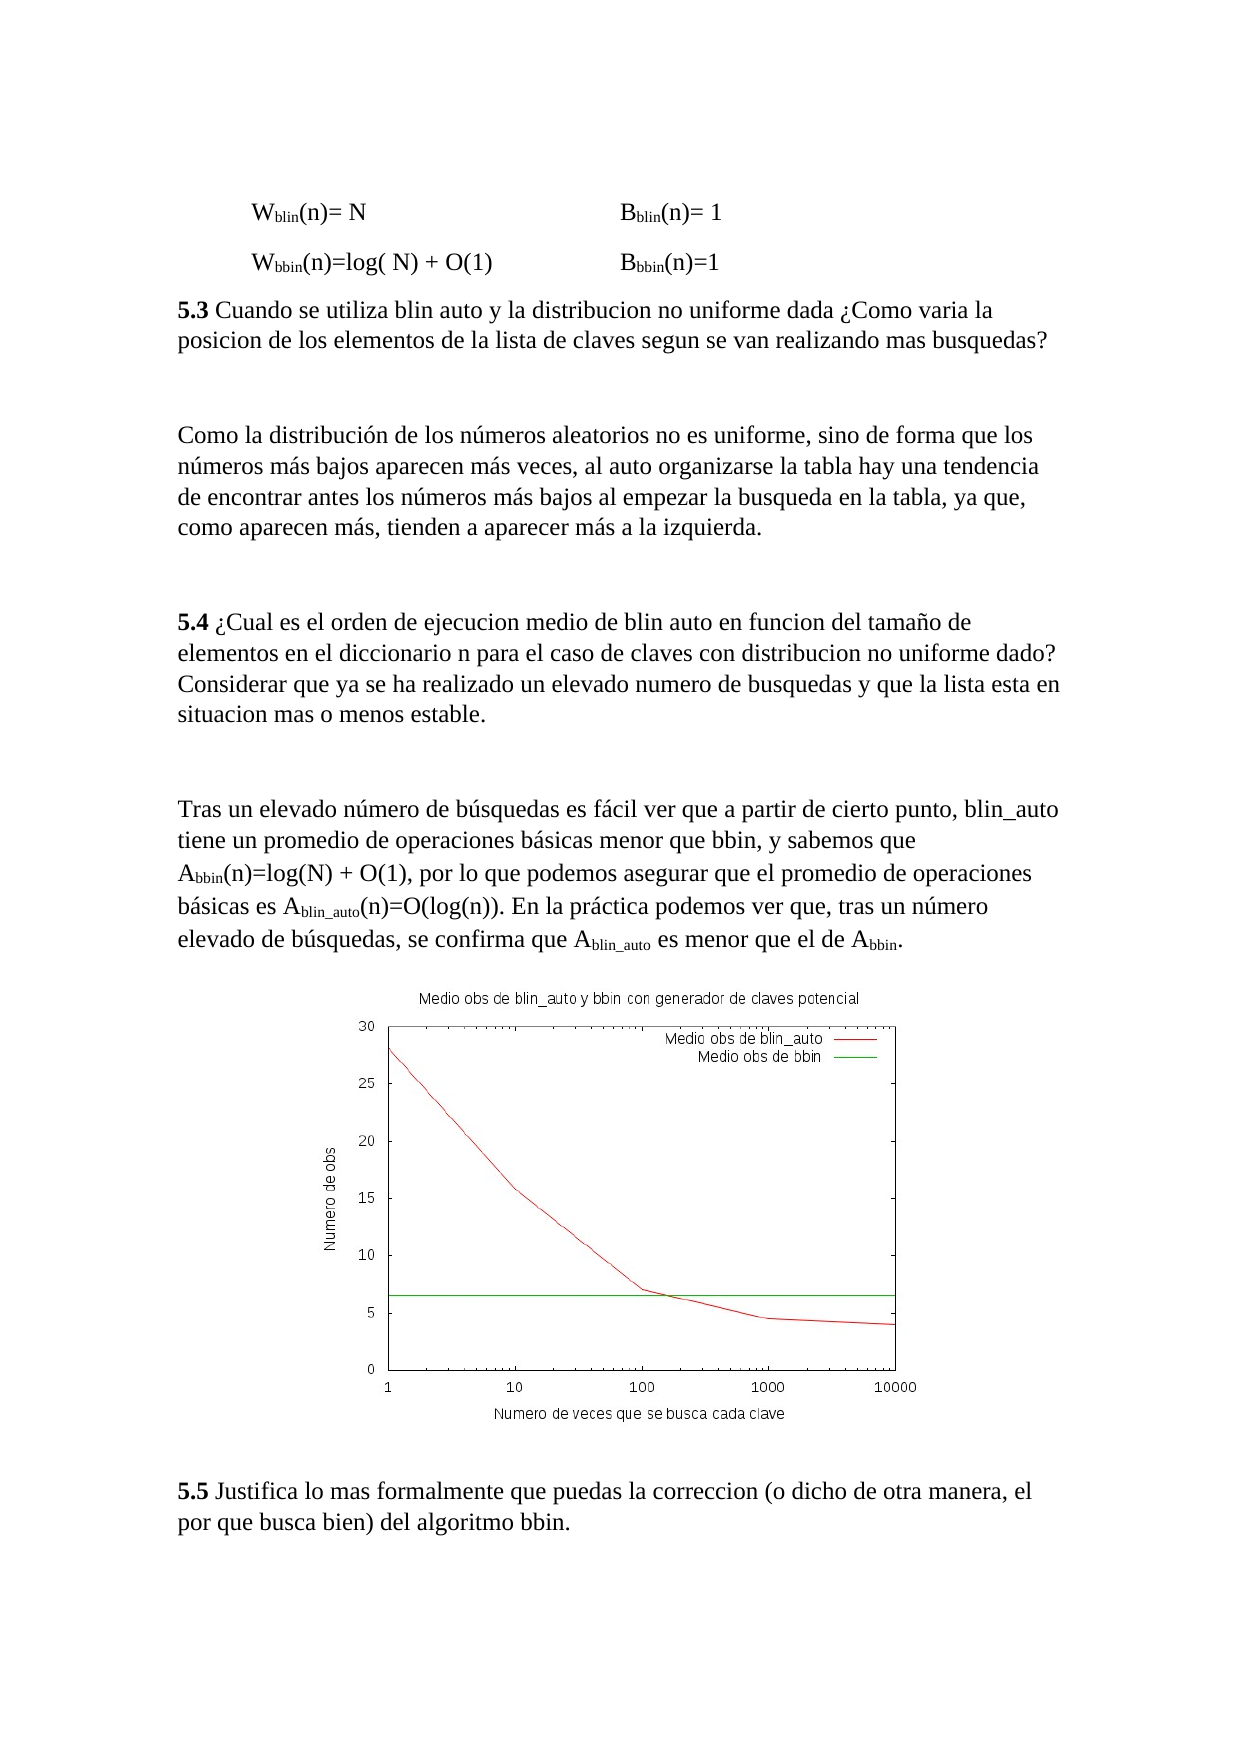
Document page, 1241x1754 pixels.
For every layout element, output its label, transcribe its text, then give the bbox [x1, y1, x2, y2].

text 5.3 Cuando se utiliza blin auto y la distribucion no uniforme dada ¿Como varia la posicion de los elementos de la lista de claves segun se van realizando mas busquedas? [177, 295, 1063, 354]
text Tras un elevado número de búsquedas es fácil ver que a partir de cierto punto, blin_auto tiene un promedio de operaciones básicas menor que bbin, y sabemos que Abbin(n)=log(N) + O(1), por lo que podemos asegurar que el promedio de operaciones básicas es Ablin_auto(n)=O(log(n)). En la práctica podemos ver que, tras un número elevado de búsquedas, se confirma que Ablin_auto es menor que el de Abbin. [177, 794, 1063, 953]
text 5.5 Justifica lo mas formalmente que puedas la correccion (o dicho de otra manera, el por que busca bien) del algoritmo bbin. [177, 1476, 1063, 1536]
text Wblin(n)= N Bblin(n)= 1 [177, 195, 1063, 226]
text Wbbin(n)=log( N) + O(1) Bbbin(n)=1 [177, 245, 1063, 276]
text 5.4 ¿Cual es el orden de ejecucion medio de blin auto en funcion del tamaño de elementos en el diccionario n para el caso de claves con distribucion no uniforme dado? Considerar que ya se ha realizado un elevado numero de busquedas y que la lista esta en situacion mas o menos estable. [177, 607, 1063, 728]
text Como la distribución de los números aleatorios no es uniforme, sino de forma que los números más bajos aparecen más veces, al auto organizarse la tabla hay una tendencia de encontrar antes los números más bajos al empezar la busqueda en la tabla, ya que, como aparecen más, tienden a aparecer más a la izquierda. [177, 420, 1063, 541]
picture [317, 972, 924, 1427]
